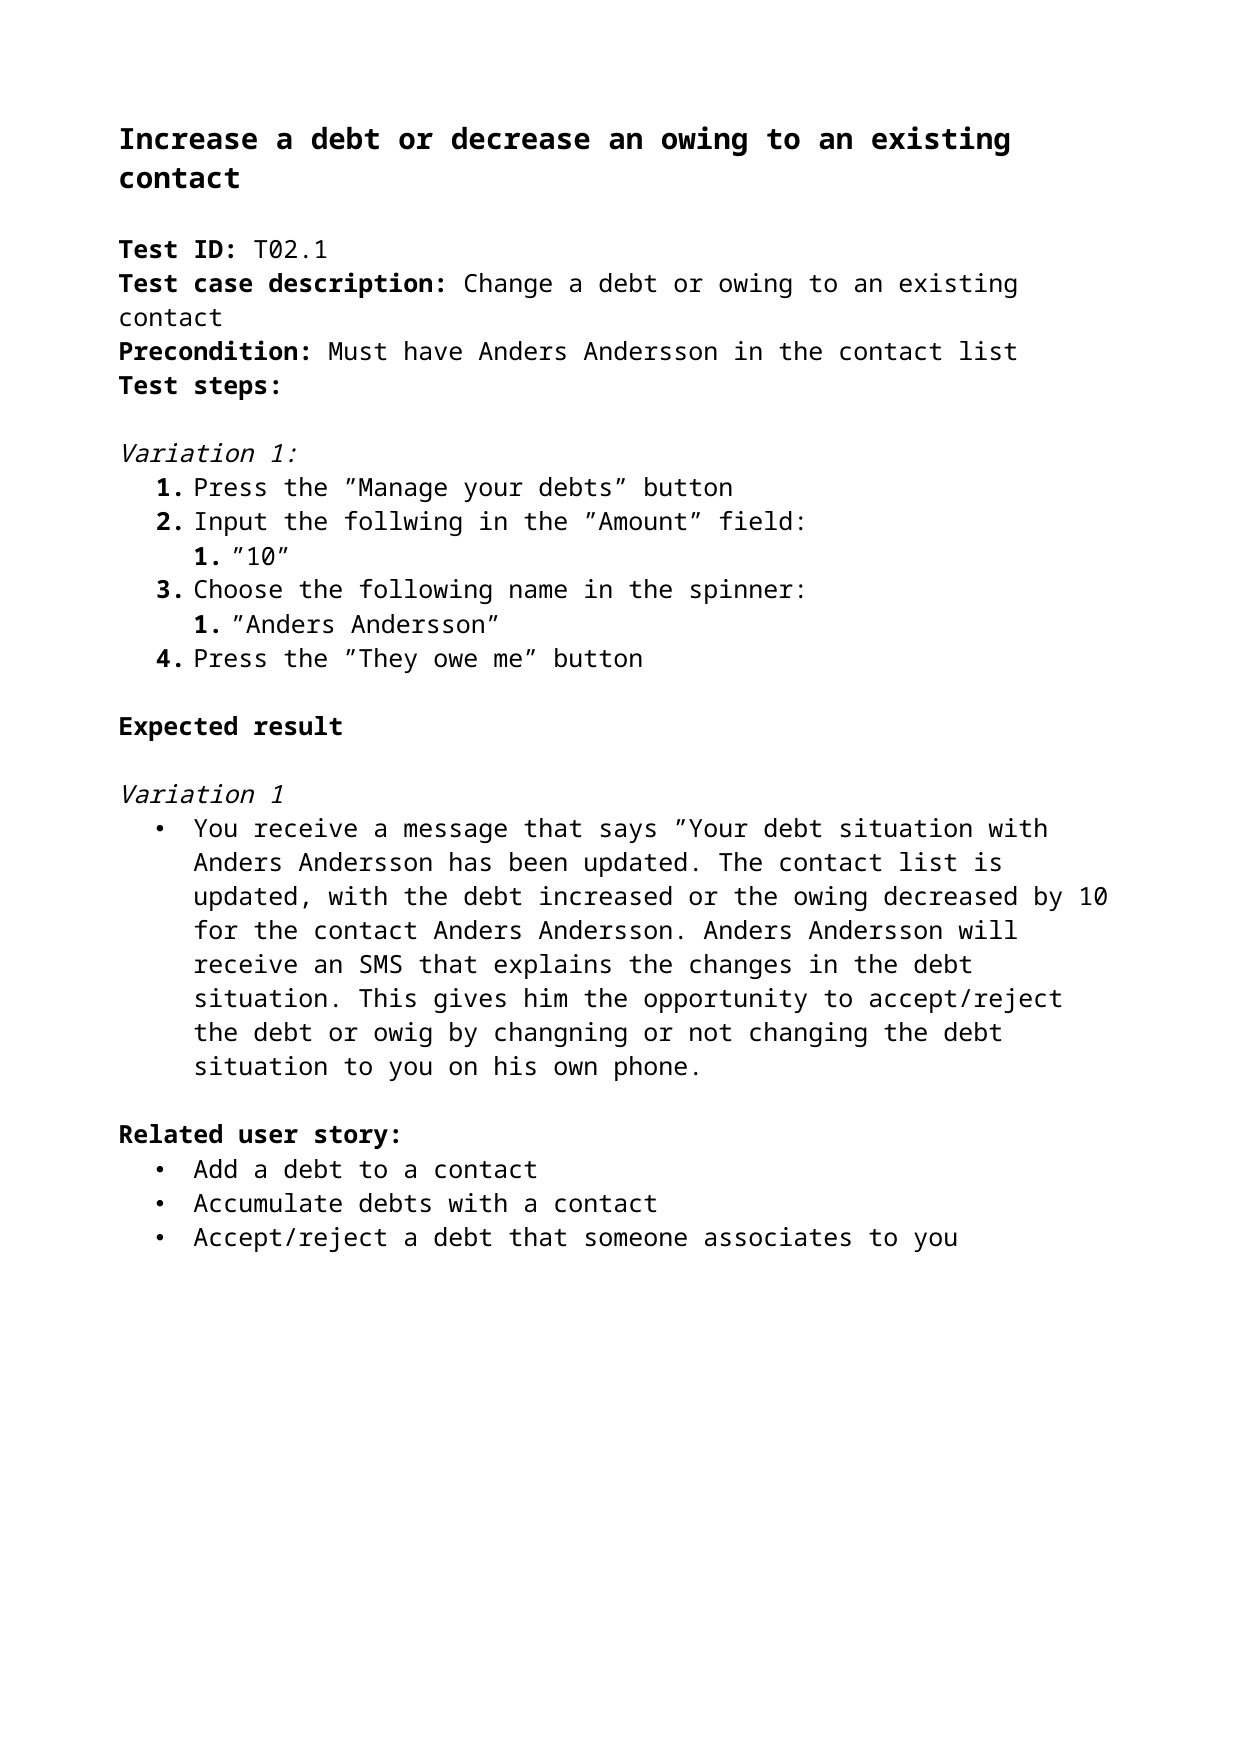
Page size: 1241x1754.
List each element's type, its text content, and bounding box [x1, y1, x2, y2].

text Test steps: [118, 368, 1122, 402]
text Related user story: [118, 1117, 1122, 1151]
list Input the follwing in the ”Amount” field: [156, 504, 1122, 538]
text Test case description: Change a debt or owing to an existing contact [118, 266, 1122, 334]
list Choose the following name in the spinner: [156, 572, 1122, 606]
list Press the ”Manage your debts” button [156, 470, 1122, 504]
text Variation 1 [118, 777, 1122, 811]
list You receive a message that says ”Your debt situation with Anders Andersson has been updated. The contact list is updated, with the debt increased or the owing decreased by 10 for the contact Anders Andersson. Anders Andersson will receive an SMS that explains the changes in the debt situation. This gives him the opportunity to accept/reject the debt or owig by changning or not changing the debt situation to you on his own phone. [156, 811, 1122, 1083]
text Precondition: Must have Anders Andersson in the contact list [118, 334, 1122, 368]
text Test ID: T02.1 [118, 232, 1122, 266]
list Add a debt to a contact [156, 1151, 1122, 1185]
list Accept/reject a debt that someone associates to you [156, 1219, 1122, 1253]
text Variation 1: [118, 436, 1122, 470]
list ”10” [193, 538, 1122, 572]
list ”Anders Andersson” [193, 606, 1122, 640]
list Press the ”They owe me” button [156, 640, 1122, 674]
list Accumulate debts with a contact [156, 1185, 1122, 1219]
text Increase a debt or decrease an owing to an existing contact [118, 118, 1122, 197]
text Expected result [118, 708, 1122, 742]
